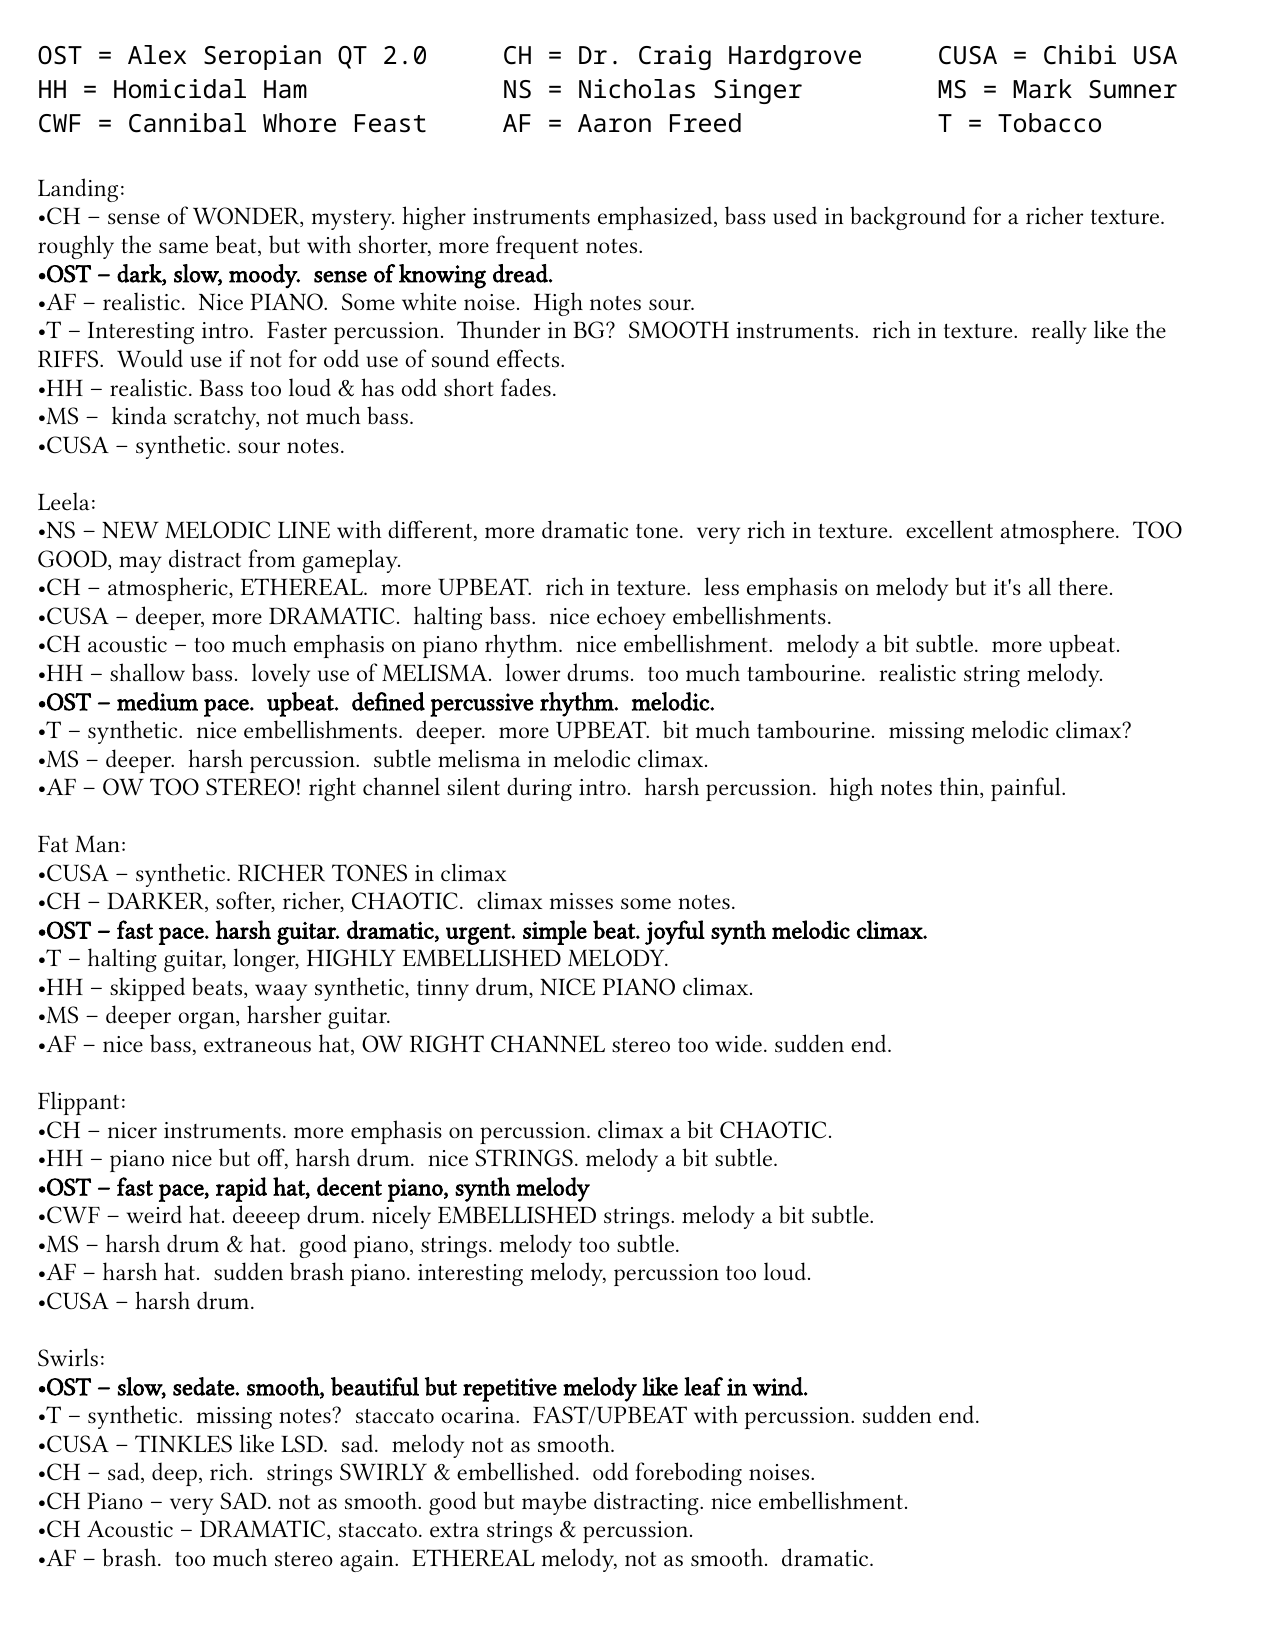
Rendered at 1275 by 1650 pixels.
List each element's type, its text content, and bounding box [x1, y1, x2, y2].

text •MS – deeper. harsh percussion. subtle melisma in melodic climax. [37, 744, 1237, 773]
text •CH – nicer instruments. more emphasis on percussion. climax a bit CHAOTIC. [37, 1116, 1237, 1144]
text •CUSA – synthetic. sour notes. [37, 431, 1237, 459]
text •CH – atmospheric, ETHEREAL. more UPBEAT. rich in texture. less emphasis on melody but it's all there. [37, 573, 1237, 602]
text •AF – brash. too much stereo again. ETHEREAL melody, not as smooth. dramatic. [37, 1544, 1237, 1572]
text •AF – OW TOO STEREO! right channel silent during intro. harsh percussion. high notes thin, painful. [37, 773, 1237, 802]
text •MS – kinda scratchy, not much bass. [37, 402, 1237, 431]
text •T – synthetic. nice embellishments. deeper. more UPBEAT. bit much tambourine. missing melodic climax? [37, 716, 1237, 744]
text •HH – piano nice but off, harsh drum. nice STRINGS. melody a bit subtle. [37, 1144, 1237, 1173]
text •OST – medium pace. upbeat. defined percussive rhythm. melodic. [37, 687, 1237, 716]
text •CH – DARKER, softer, richer, CHAOTIC. climax misses some notes. [37, 887, 1237, 916]
text •MS – harsh drum & hat. good piano, strings. melody too subtle. [37, 1230, 1237, 1258]
text •CH Piano – very SAD. not as smooth. good but maybe distracting. nice embellishment. [37, 1487, 1237, 1515]
text •T – Interesting intro. Faster percussion. Thunder in BG? SMOOTH instruments. rich in texture. really like the RIFFS. Would use if not for odd use of sound effects. [37, 316, 1237, 373]
text OST = Alex Seropian QT 2.0 CH = Dr. Craig Hardgrove CUSA = Chibi USA HH = Homicidal Ham NS = Nicholas Singer MS = Mark Sumner [37, 37, 1237, 106]
text •OST – fast pace, rapid hat, decent piano, synth melody [37, 1173, 1237, 1201]
text CWF = Cannibal Whore Feast AF = Aaron Freed T = Tobacco [37, 106, 1237, 140]
text •MS – deeper organ, harsher guitar. [37, 1001, 1237, 1030]
text •HH – shallow bass. lovely use of MELISMA. lower drums. too much tambourine. realistic string melody. [37, 659, 1237, 687]
text Swirls: [37, 1344, 1237, 1372]
text •T – synthetic. missing notes? staccato ocarina. FAST/UPBEAT with percussion. sudden end. [37, 1401, 1237, 1429]
text •CH – sense of WONDER, mystery. higher instruments emphasized, bass used in background for a richer texture. roughly the same beat, but with shorter, more frequent notes. [37, 202, 1237, 259]
text •CUSA – TINKLES like LSD. sad. melody not as smooth. [37, 1429, 1237, 1458]
text •CH acoustic – too much emphasis on piano rhythm. nice embellishment. melody a bit subtle. more upbeat. [37, 630, 1237, 659]
text •HH – skipped beats, waay synthetic, tinny drum, NICE PIANO climax. [37, 973, 1237, 1001]
text •CUSA – deeper, more DRAMATIC. halting bass. nice echoey embellishments. [37, 602, 1237, 630]
text •CWF – weird hat. deeeep drum. nicely EMBELLISHED strings. melody a bit subtle. [37, 1201, 1237, 1230]
text •CH Acoustic – DRAMATIC, staccato. extra strings & percussion. [37, 1515, 1237, 1544]
text •AF – harsh hat. sudden brash piano. interesting melody, percussion too loud. [37, 1258, 1237, 1287]
text •T – halting guitar, longer, HIGHLY EMBELLISHED MELODY. [37, 944, 1237, 973]
text •AF – nice bass, extraneous hat, OW RIGHT CHANNEL stereo too wide. sudden end. [37, 1030, 1237, 1058]
text Flippant: [37, 1087, 1237, 1116]
text Fat Man: [37, 830, 1237, 859]
text •OST – slow, sedate. smooth, beautiful but repetitive melody like leaf in wind. [37, 1372, 1237, 1401]
text •NS – NEW MELODIC LINE with different, more dramatic tone. very rich in texture. excellent atmosphere. TOO GOOD, may distract from gameplay. [37, 516, 1237, 573]
text •CUSA – synthetic. RICHER TONES in climax [37, 859, 1237, 887]
text •CUSA – harsh drum. [37, 1287, 1237, 1315]
text •AF – realistic. Nice PIANO. Some white noise. High notes sour. [37, 288, 1237, 316]
text •OST – dark, slow, moody. sense of knowing dread. [37, 259, 1237, 288]
text •HH – realistic. Bass too loud & has odd short fades. [37, 373, 1237, 402]
text •OST – fast pace. harsh guitar. dramatic, urgent. simple beat. joyful synth melodic climax. [37, 916, 1237, 944]
text •CH – sad, deep, rich. strings SWIRLY & embellished. odd foreboding noises. [37, 1458, 1237, 1487]
text Landing: [37, 174, 1237, 202]
text Leela: [37, 488, 1237, 516]
